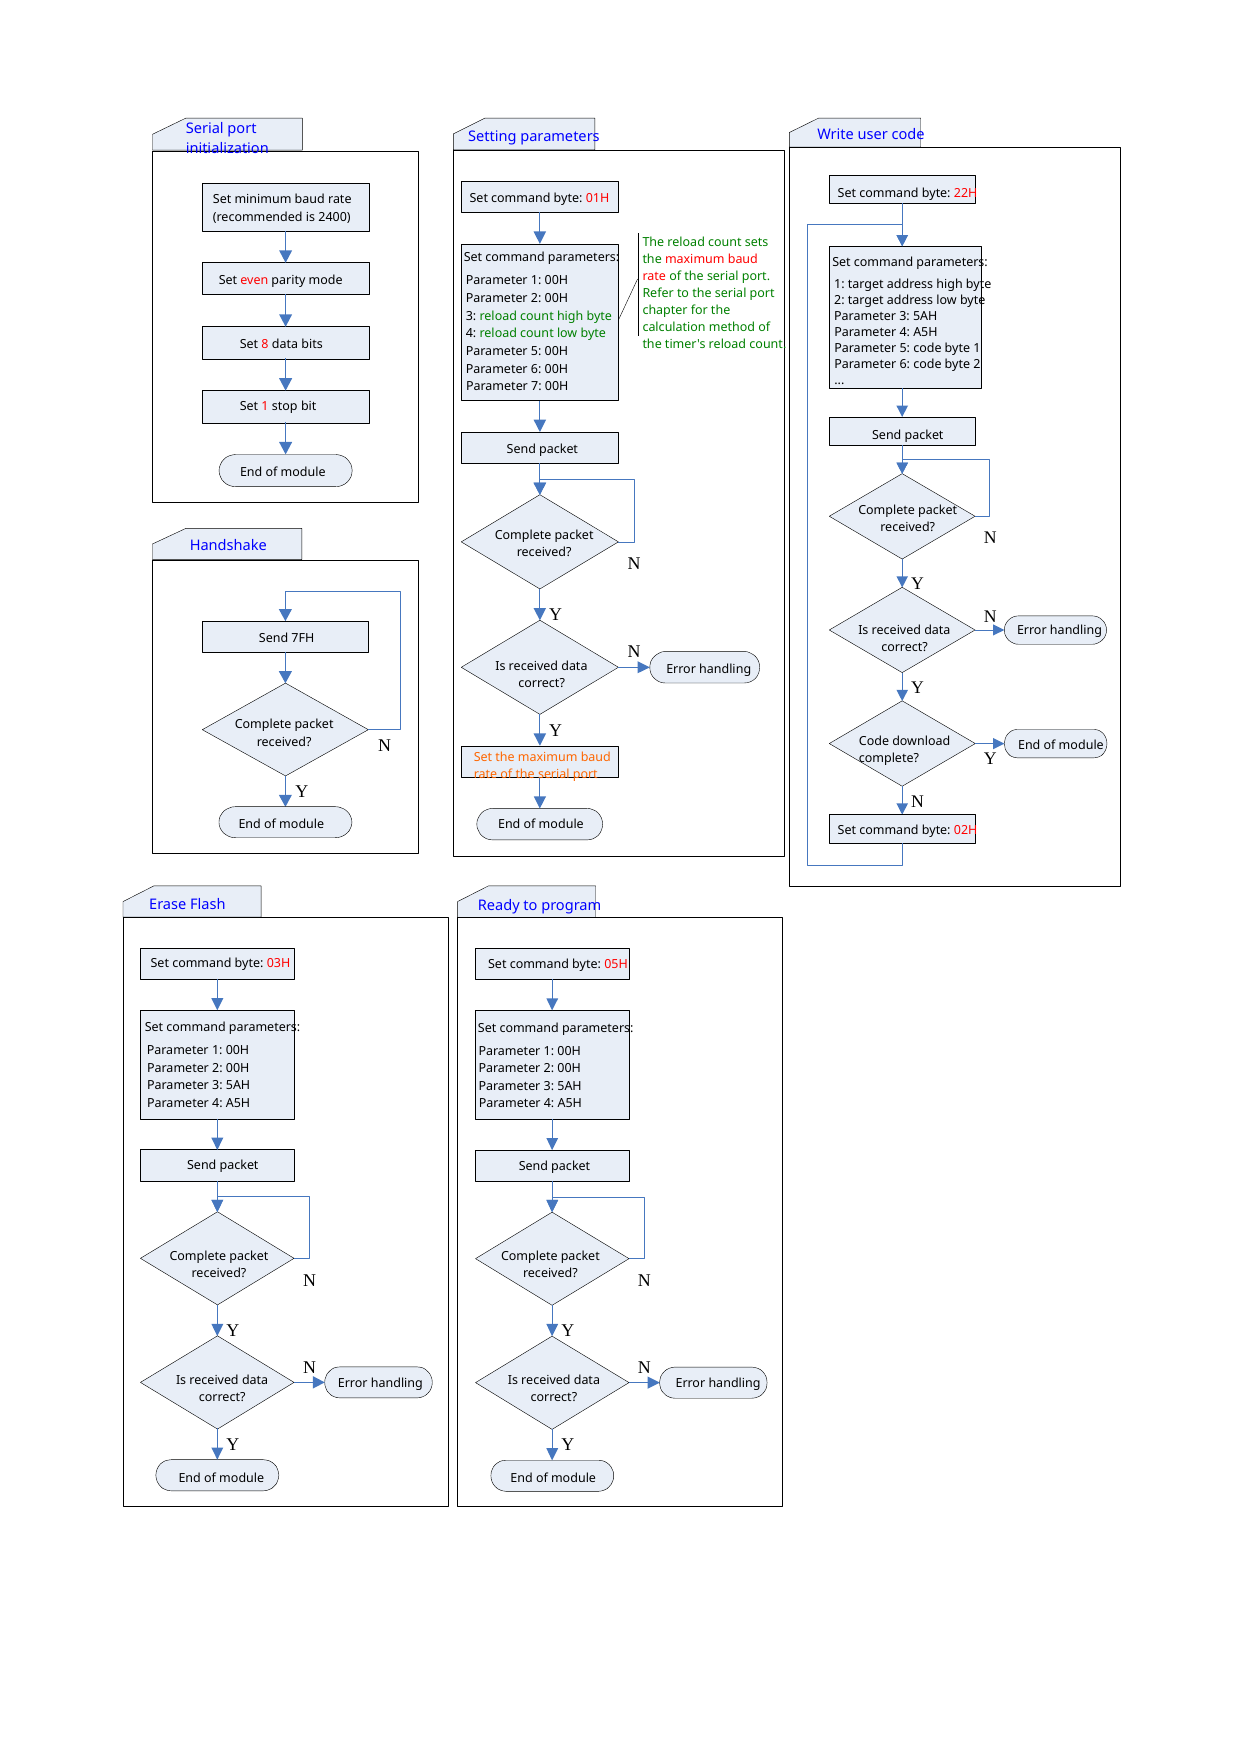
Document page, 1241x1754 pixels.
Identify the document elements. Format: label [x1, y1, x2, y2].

table_cell [453, 118, 787, 886]
table_cell [453, 118, 482, 133]
table_cell [454, 151, 784, 856]
table_cell [118, 118, 453, 886]
table_cell [788, 118, 816, 886]
table_cell [458, 918, 782, 1506]
table_cell [262, 886, 453, 1506]
table_cell [788, 886, 1122, 1506]
table_cell [153, 152, 418, 502]
table_cell [118, 886, 151, 1506]
table_cell [596, 886, 787, 1506]
table_cell [453, 886, 485, 1506]
table_cell [790, 148, 1120, 886]
table_cell [921, 118, 1122, 886]
table_cell [124, 918, 448, 1506]
